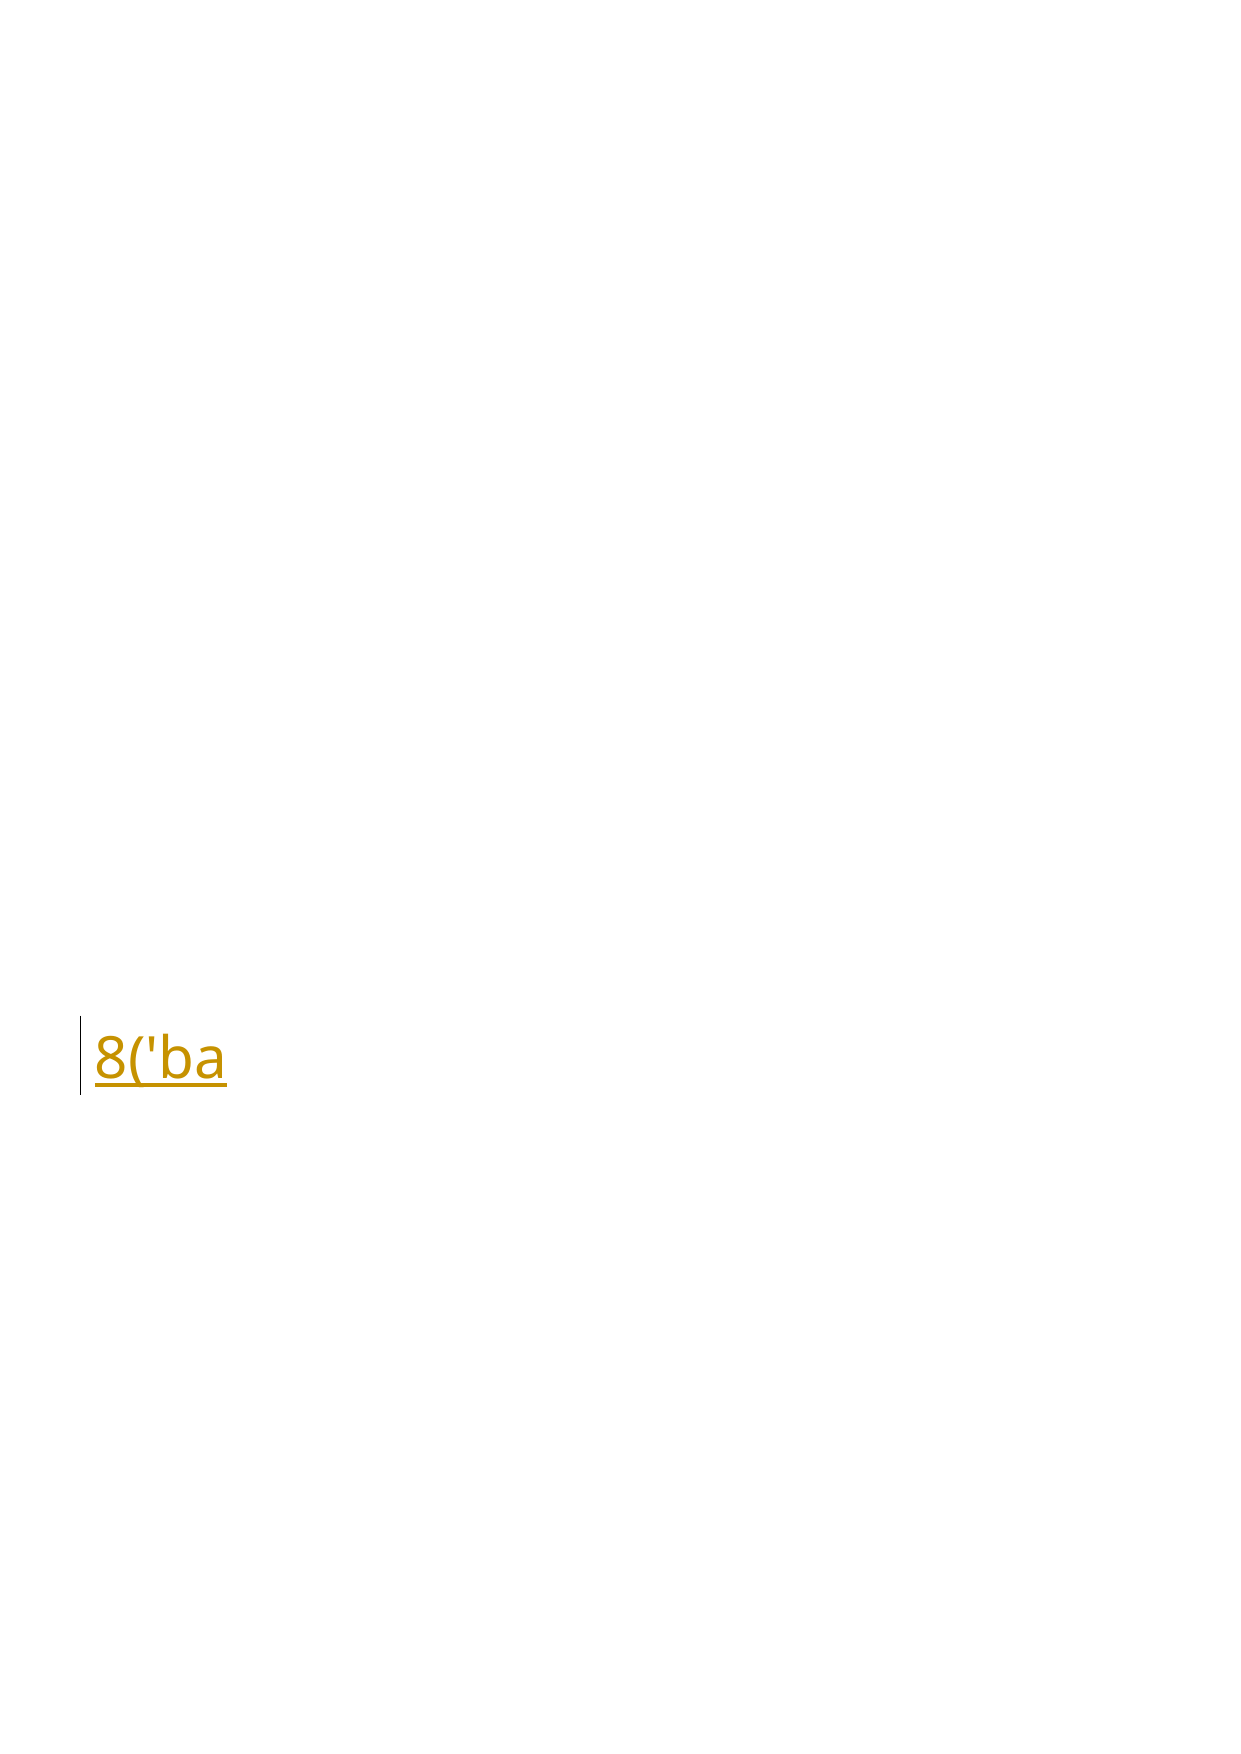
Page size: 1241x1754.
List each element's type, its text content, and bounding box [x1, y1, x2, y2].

table_header getData('barcode', barcode) getBarcode128('barcode', barcode) getShotName('name', barcode) [95, 1016, 241, 1095]
table_header formatDate('datetime', barcode) [241, 1016, 267, 1095]
